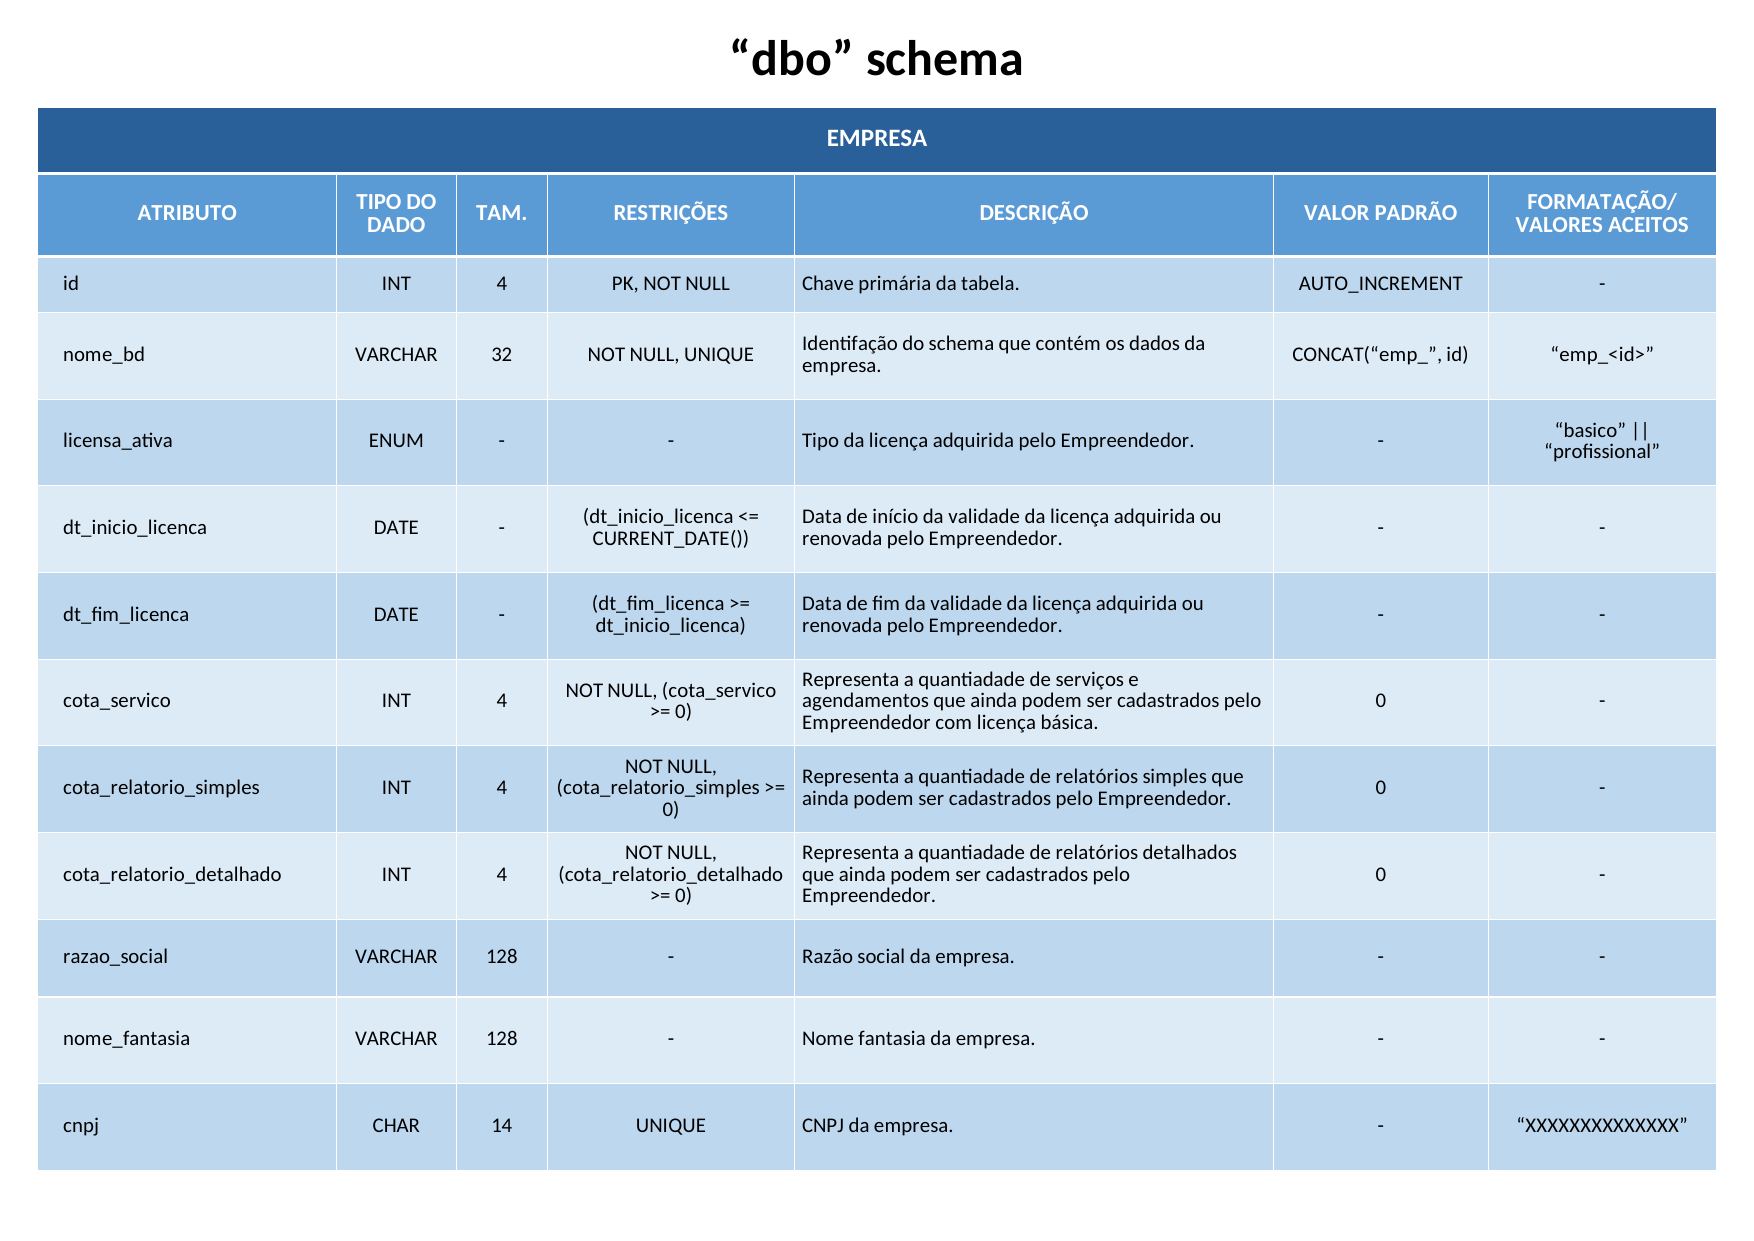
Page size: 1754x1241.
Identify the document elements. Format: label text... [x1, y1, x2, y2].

table_cell nome_fantasia [38, 998, 336, 1083]
table_cell INT [337, 660, 456, 745]
table_cell Data de fim da validade da licença adquirida ou renovada pelo Empreendedor. [795, 573, 1273, 659]
table_cell - [1274, 400, 1488, 485]
table_cell FORMATAÇÃO/VALORES ACEITOS [1489, 175, 1716, 255]
table_cell - [1489, 486, 1716, 572]
table_cell INT [337, 258, 456, 312]
table_cell VARCHAR [337, 998, 456, 1083]
table_cell 4 [457, 833, 547, 919]
table_cell ENUM [337, 400, 456, 485]
table_cell 4 [457, 258, 547, 312]
table_cell VARCHAR [337, 313, 456, 399]
table_cell DESCRIÇÃO [795, 175, 1273, 255]
table_cell cota_servico [38, 660, 336, 745]
table_cell CONCAT(“emp_”, id) [1274, 313, 1488, 399]
table_cell Identifação do schema que contém os dados da empresa. [795, 313, 1273, 399]
table_cell - [1274, 1084, 1488, 1170]
table_cell Representa a quantiadade de relatórios detalhados que ainda podem ser cadastrados pelo Empreendedor. [795, 833, 1273, 919]
table_cell INT [337, 833, 456, 919]
table_cell 32 [457, 313, 547, 399]
table_cell cnpj [38, 1084, 336, 1170]
table_cell - [1274, 573, 1488, 659]
table_cell (dt_inicio_licenca <= CURRENT_DATE()) [548, 486, 794, 572]
table_cell CHAR [337, 1084, 456, 1170]
table_cell DATE [337, 486, 456, 572]
table_cell - [457, 400, 547, 485]
table_cell INT [337, 746, 456, 832]
table_cell NOT NULL, UNIQUE [548, 313, 794, 399]
text “dbo” schema [37, 37, 1716, 87]
table_cell Nome fantasia da empresa. [795, 998, 1273, 1083]
table_cell - [1489, 920, 1716, 996]
table_cell - [1489, 746, 1716, 832]
table_cell TIPO DO DADO [337, 175, 456, 255]
table_cell - [1489, 833, 1716, 919]
table_cell 128 [457, 998, 547, 1083]
table_cell licensa_ativa [38, 400, 336, 485]
table_cell VARCHAR [337, 920, 456, 996]
table_cell 0 [1274, 833, 1488, 919]
table_cell Chave primária da tabela. [795, 258, 1273, 312]
table_cell 4 [457, 660, 547, 745]
table_cell (dt_fim_licenca >= dt_inicio_licenca) [548, 573, 794, 659]
table_cell Data de início da validade da licença adquirida ou renovada pelo Empreendedor. [795, 486, 1273, 572]
table_cell NOT NULL, (cota_relatorio_simples >= 0) [548, 746, 794, 832]
table_cell AUTO_INCREMENT [1274, 258, 1488, 312]
table_cell - [1274, 920, 1488, 996]
table_cell 128 [457, 920, 547, 996]
table_cell NOT NULL, (cota_servico >= 0) [548, 660, 794, 745]
table_cell PK, NOT NULL [548, 258, 794, 312]
table_cell NOT NULL, (cota_relatorio_detalhado >= 0) [548, 833, 794, 919]
table_cell - [457, 486, 547, 572]
table_cell Representa a quantiadade de relatórios simples que ainda podem ser cadastrados pelo Empreendedor. [795, 746, 1273, 832]
table_cell cota_relatorio_simples [38, 746, 336, 832]
table_cell VALOR PADRÃO [1274, 175, 1488, 255]
table_cell cota_relatorio_detalhado [38, 833, 336, 919]
table_cell 14 [457, 1084, 547, 1170]
table_cell Tipo da licença adquirida pelo Empreendedor. [795, 400, 1273, 485]
table_cell - [1489, 573, 1716, 659]
table_cell “basico” || “profissional” [1489, 400, 1716, 485]
table_cell CNPJ da empresa. [795, 1084, 1273, 1170]
table_cell dt_inicio_licenca [38, 486, 336, 572]
table_cell “emp_<id>” [1489, 313, 1716, 399]
table_cell 4 [457, 746, 547, 832]
table_cell Razão social da empresa. [795, 920, 1273, 996]
table_header EMPRESA [38, 108, 1716, 172]
table_cell - [1274, 998, 1488, 1083]
table_cell RESTRIÇÕES [548, 175, 794, 255]
table_cell dt_fim_licenca [38, 573, 336, 659]
table_cell - [548, 998, 794, 1083]
table_cell - [457, 573, 547, 659]
table_cell Representa a quantiadade de serviços e agendamentos que ainda podem ser cadastrados pelo Empreendedor com licença básica. [795, 660, 1273, 745]
table_cell - [548, 920, 794, 996]
table_cell 0 [1274, 660, 1488, 745]
table_cell - [1489, 258, 1716, 312]
table_cell “XXXXXXXXXXXXXX” [1489, 1084, 1716, 1170]
table_cell ATRIBUTO [38, 175, 336, 255]
table_cell - [548, 400, 794, 485]
table_cell - [1489, 998, 1716, 1083]
table_cell - [1489, 660, 1716, 745]
table_cell UNIQUE [548, 1084, 794, 1170]
table_cell TAM. [457, 175, 547, 255]
table_cell id [38, 258, 336, 312]
table_cell 0 [1274, 746, 1488, 832]
table_cell - [1274, 486, 1488, 572]
table_cell DATE [337, 573, 456, 659]
table_cell nome_bd [38, 313, 336, 399]
table_cell razao_social [38, 920, 336, 996]
